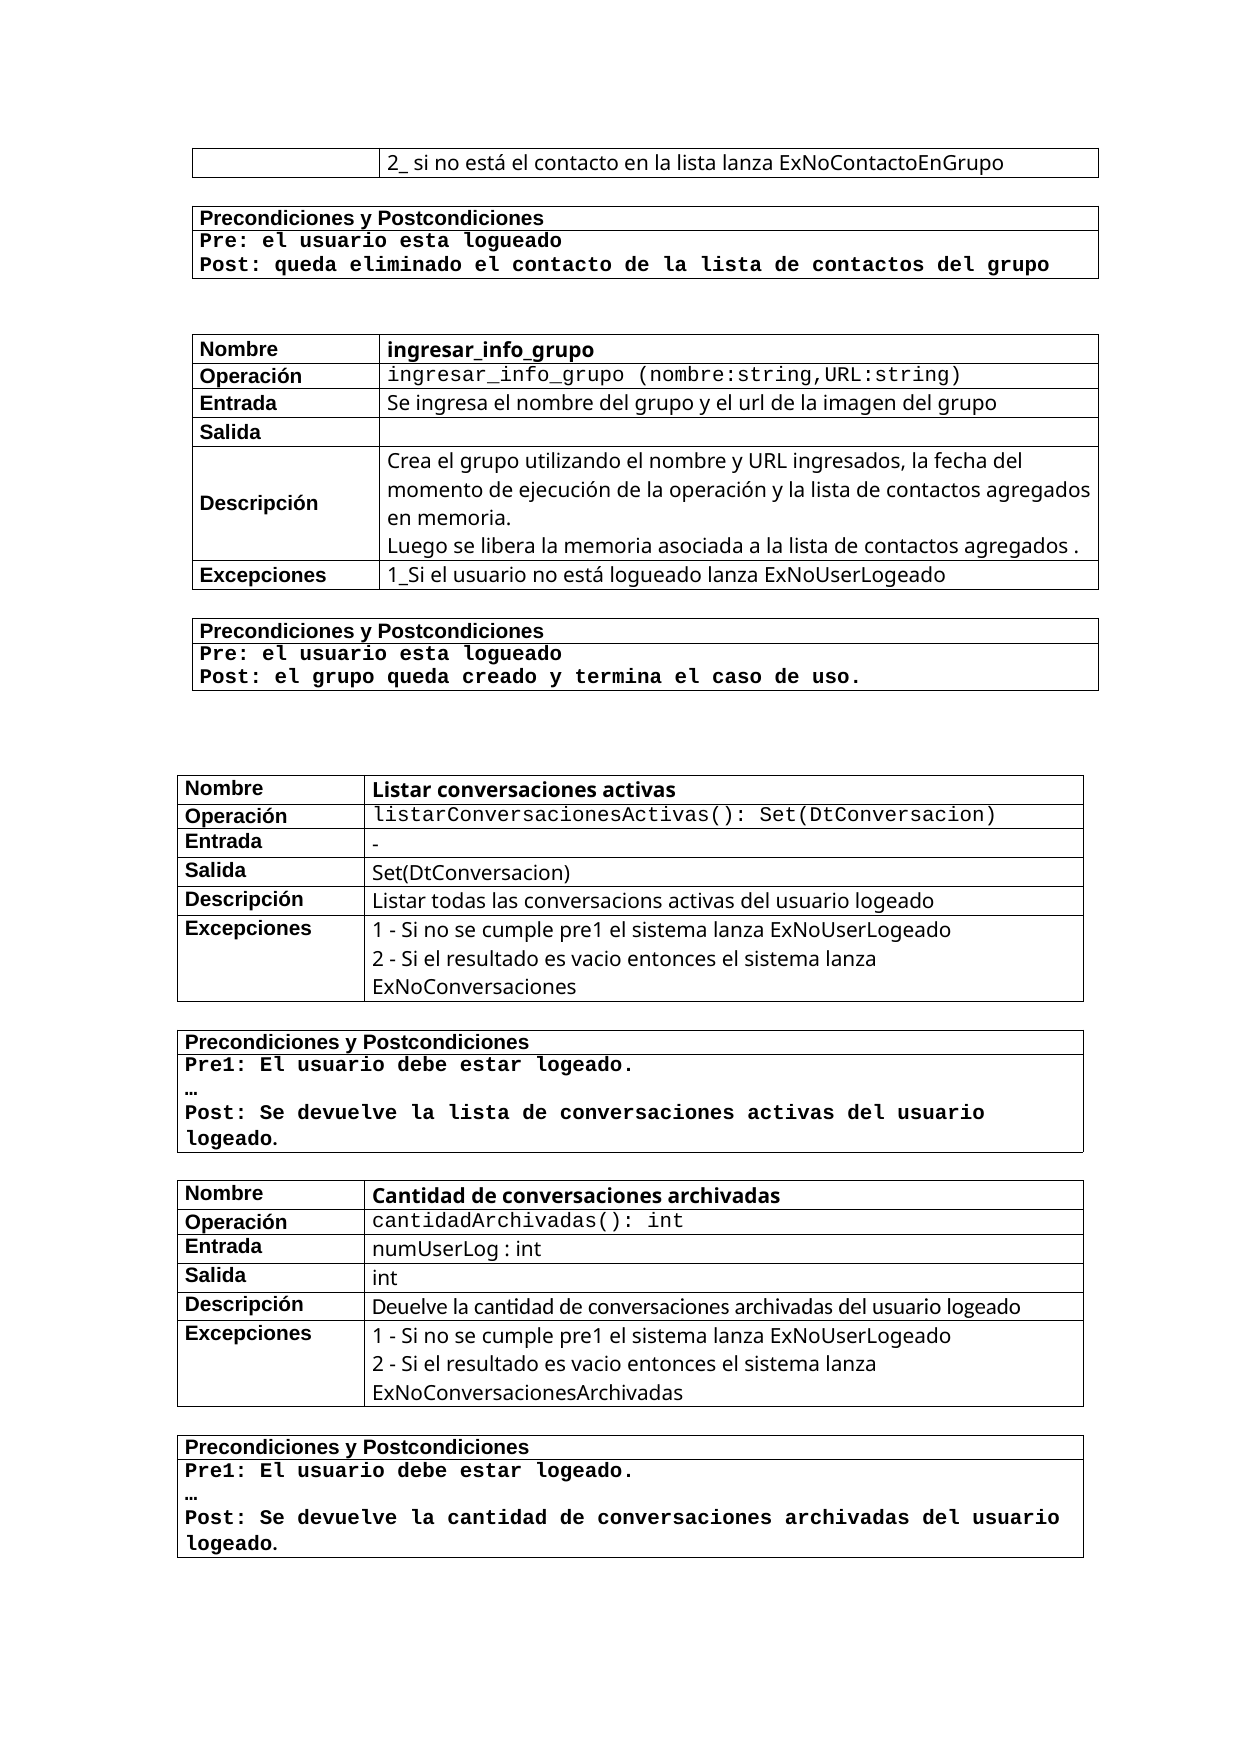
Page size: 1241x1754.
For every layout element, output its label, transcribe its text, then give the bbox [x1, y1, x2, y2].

table_cell Excepciones [193, 561, 379, 589]
table_cell Pre: el usuario esta logueado Post: queda eliminado el contacto de la lista de contactos del grupo [193, 231, 1098, 278]
table_header ingresar_info_grupo [380, 335, 1098, 363]
table_cell Set(DtConversacion) [365, 858, 1083, 886]
table_header Cantidad de conversaciones archivadas [365, 1181, 1083, 1209]
table_cell 1_Si el usuario no está logueado lanza ExNoUserLogeado [380, 561, 1098, 589]
table_cell Descripción [178, 1293, 364, 1320]
table_cell Pre1: El usuario debe estar logeado. … Post: Se devuelve la cantidad de conversaciones archivadas del usuario logeado. [178, 1460, 1083, 1557]
table_cell Salida [178, 1264, 364, 1292]
table_cell Crea el grupo utilizando el nombre y URL ingresados, la fecha del momento de ejecución de la operación y la lista de contactos agregados en memoria. Luego se libera la memoria asociada a la lista de contactos agregados . [380, 447, 1098, 560]
table_header Precondiciones y Postcondiciones [178, 1031, 1083, 1054]
table_cell [193, 149, 379, 177]
table_cell Salida [193, 418, 379, 446]
table_cell Operación [178, 1210, 364, 1234]
table_cell Excepciones [178, 916, 364, 1001]
table_cell [380, 418, 1098, 446]
table_header Listar conversaciones activas [365, 776, 1083, 804]
table_cell Listar todas las conversacions activas del usuario logeado [365, 887, 1083, 915]
table_cell int [365, 1264, 1083, 1292]
table_header Nombre [178, 776, 364, 804]
table_cell Descripción [178, 887, 364, 915]
table_cell Operación [193, 364, 379, 388]
table_cell Descripción [193, 447, 379, 560]
table_cell numUserLog : int [365, 1235, 1083, 1263]
table_cell 2_ si no está el contacto en la lista lanza ExNoContactoEnGrupo [380, 149, 1098, 177]
table_cell Operación [178, 805, 364, 828]
table_cell Entrada [178, 1235, 364, 1263]
table_cell Excepciones [178, 1321, 364, 1406]
table_cell cantidadArchivadas(): int [365, 1210, 1083, 1234]
table_cell ingresar_info_grupo (nombre:string,URL:string) [380, 364, 1098, 388]
table_cell Se ingresa el nombre del grupo y el url de la imagen del grupo [380, 389, 1098, 417]
table_header Nombre [193, 335, 379, 363]
table_cell Pre1: El usuario debe estar logeado. … Post: Se devuelve la lista de conversaciones activas del usuario logeado. [178, 1055, 1083, 1152]
table_header Nombre [178, 1181, 364, 1209]
table_cell 1 - Si no se cumple pre1 el sistema lanza ExNoUserLogeado 2 - Si el resultado es vacio entonces el sistema lanza ExNoConversaciones [365, 916, 1083, 1001]
table_header Precondiciones y Postcondiciones [193, 619, 1098, 642]
table_cell listarConversacionesActivas(): Set(DtConversacion) [365, 805, 1083, 828]
table_cell Pre: el usuario esta logueado Post: el grupo queda creado y termina el caso de uso. [193, 644, 1098, 690]
table_cell Salida [178, 858, 364, 886]
table_cell Entrada [178, 829, 364, 857]
table_header Precondiciones y Postcondiciones [178, 1436, 1083, 1459]
table_cell 1 - Si no se cumple pre1 el sistema lanza ExNoUserLogeado 2 - Si el resultado es vacio entonces el sistema lanza ExNoConversacionesArchivadas [365, 1321, 1083, 1406]
table_header Precondiciones y Postcondiciones [193, 207, 1098, 230]
table_cell - [365, 829, 1083, 857]
table_cell Deuelve la cantidad de conversaciones archivadas del usuario logeado [365, 1293, 1083, 1320]
table_cell Entrada [193, 389, 379, 417]
